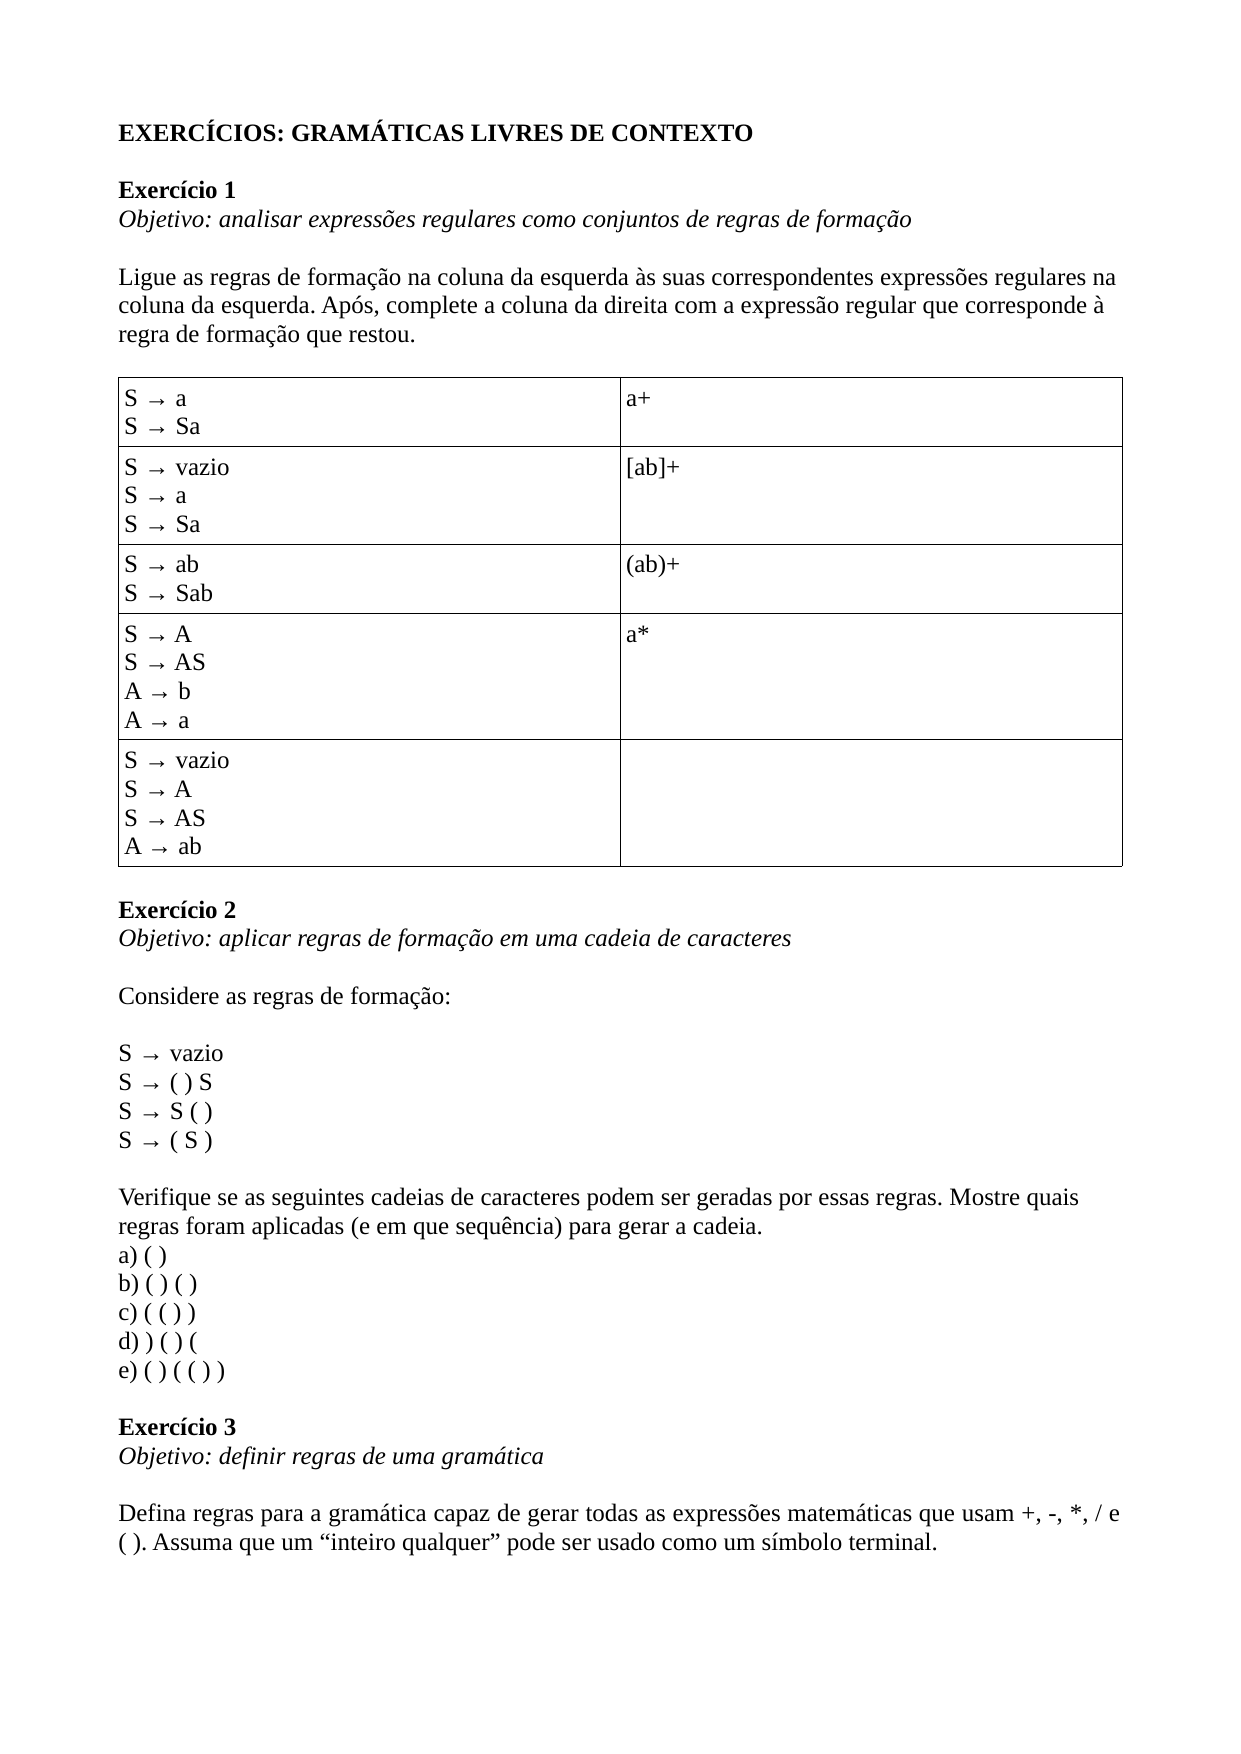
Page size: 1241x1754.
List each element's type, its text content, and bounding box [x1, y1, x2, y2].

text Objetivo: aplicar regras de formação em uma cadeia de caracteres [118, 923, 1122, 952]
text S → ( S ) [118, 1125, 1122, 1153]
table_header a+ [621, 378, 1122, 446]
text Objetivo: definir regras de uma gramática [118, 1441, 1122, 1470]
text d) ) ( ) ( [118, 1326, 1122, 1355]
text Exercício 1 [118, 176, 1122, 204]
table_cell [621, 740, 1122, 866]
text Defina regras para a gramática capaz de gerar todas as expressões matemáticas que usam +, -, *, / e ( ). Assuma que um “inteiro qualquer” pode ser usado como um símbolo terminal. [118, 1498, 1122, 1556]
table_cell S → ab S → Sab [119, 545, 620, 613]
text S → vazio [118, 1038, 1122, 1067]
text b) ( ) ( ) [118, 1268, 1122, 1297]
text a) ( ) [118, 1240, 1122, 1268]
text Verifique se as seguintes cadeias de caracteres podem ser geradas por essas regras. Mostre quais regras foram aplicadas (e em que sequência) para gerar a cadeia. [118, 1182, 1122, 1240]
table_header S → a S → Sa [119, 378, 620, 446]
text EXERCÍCIOS: GRAMÁTICAS LIVRES DE CONTEXTO [118, 118, 1122, 147]
text e) ( ) ( ( ) ) [118, 1355, 1122, 1383]
table_cell S → vazio S → a S → Sa [119, 447, 620, 544]
text c) ( ( ) ) [118, 1297, 1122, 1326]
text Exercício 3 [118, 1412, 1122, 1441]
text Exercício 2 [118, 895, 1122, 923]
table_cell a* [621, 614, 1122, 739]
table_cell [ab]+ [621, 447, 1122, 544]
text Considere as regras de formação: [118, 981, 1122, 1010]
table_cell S → A S → AS A → b A → a [119, 614, 620, 739]
text Objetivo: analisar expressões regulares como conjuntos de regras de formação [118, 204, 1122, 233]
text S → S ( ) [118, 1096, 1122, 1125]
table_cell S → vazio S → A S → AS A → ab [119, 740, 620, 866]
text S → ( ) S [118, 1067, 1122, 1096]
table_cell (ab)+ [621, 545, 1122, 613]
text Ligue as regras de formação na coluna da esquerda às suas correspondentes expressões regulares na coluna da esquerda. Após, complete a coluna da direita com a expressão regular que corresponde à regra de formação que restou. [118, 262, 1122, 348]
